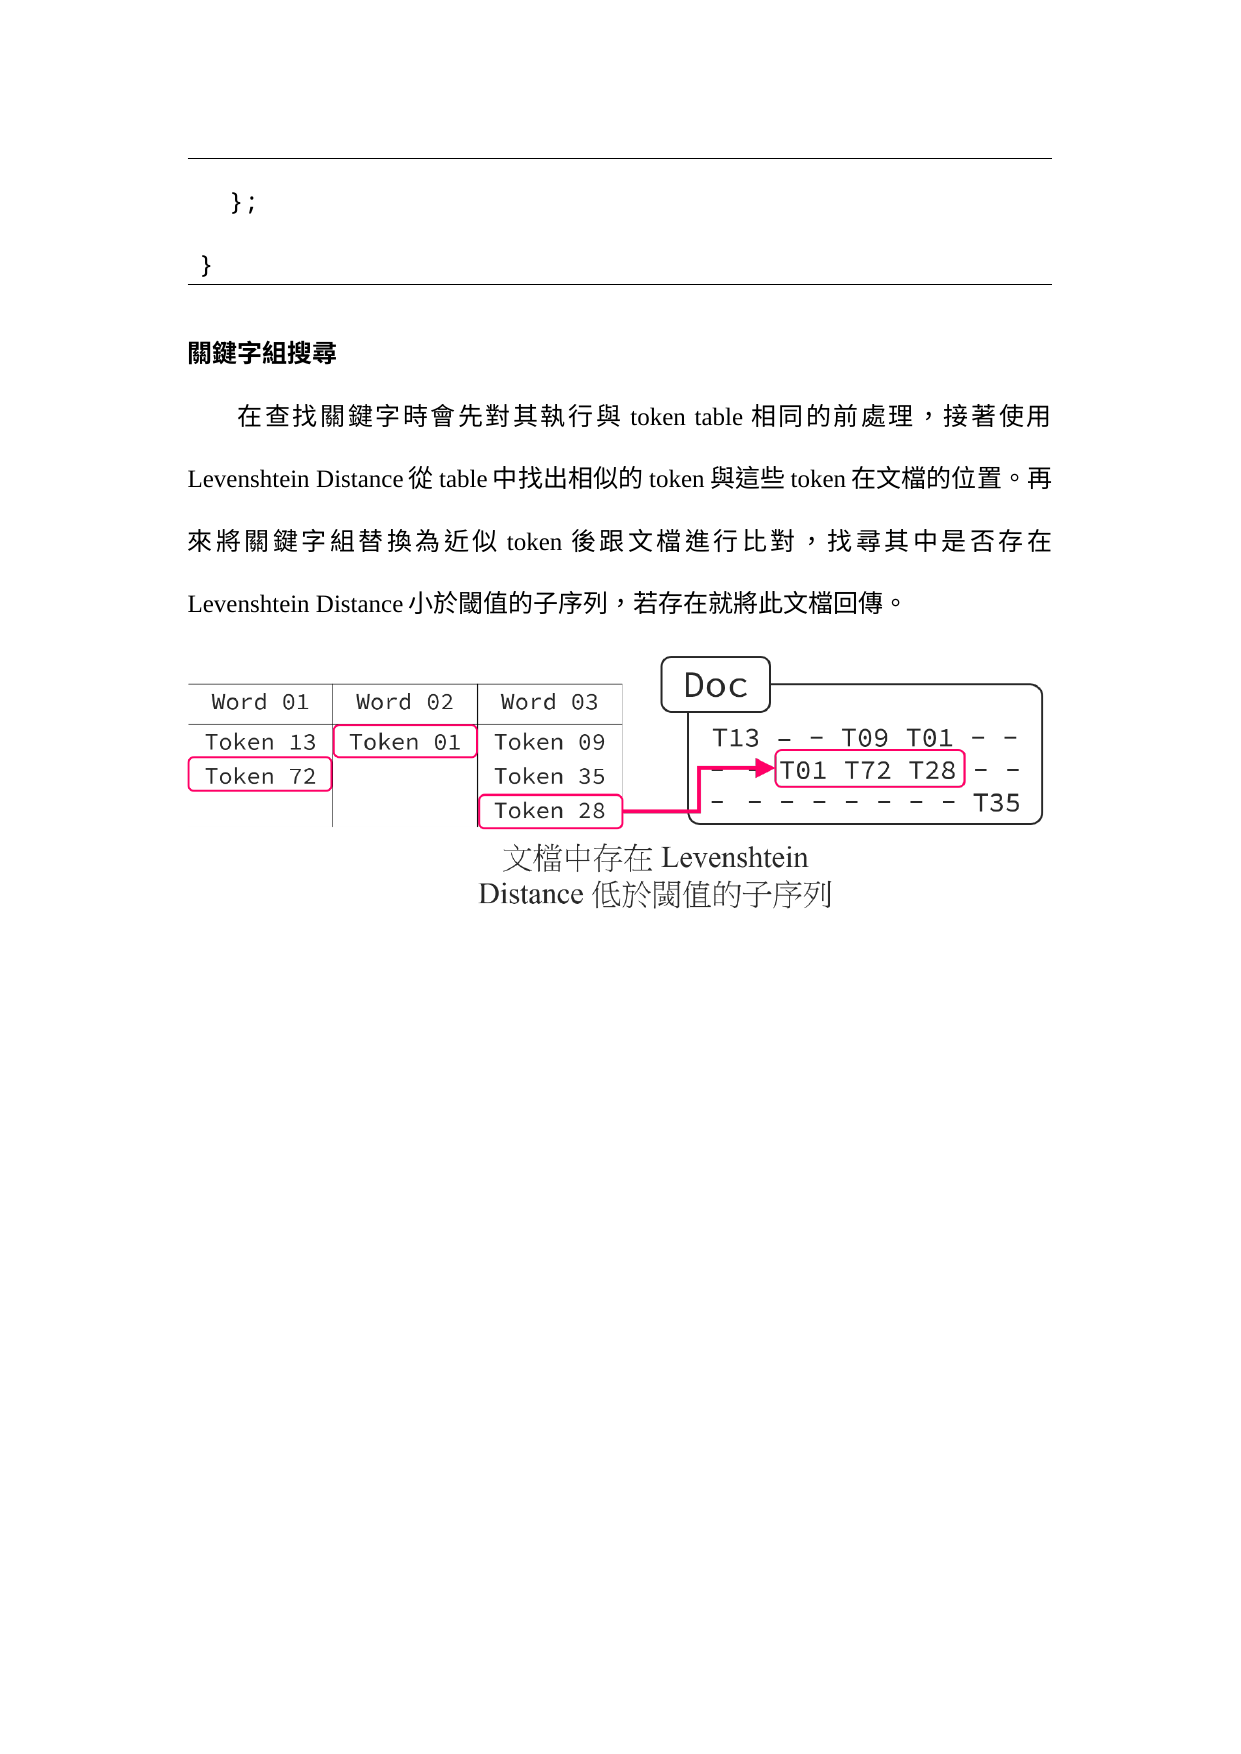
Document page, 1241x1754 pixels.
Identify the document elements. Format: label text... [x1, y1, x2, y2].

text 在查找關鍵字時會先對其執行與token table相同的前處理，接著使用Levenshtein Distance從table中找出相似的token與這些token在文檔的位置。再來將關鍵字組替換為近似token後跟文檔進行比對，找尋其中是否存在Levenshtein Distance小於閾值的子序列，若存在就將此文檔回傳。 [187, 373, 1053, 623]
text 關鍵字組搜尋 [187, 310, 1053, 373]
table_cell }; } [188, 159, 1052, 284]
